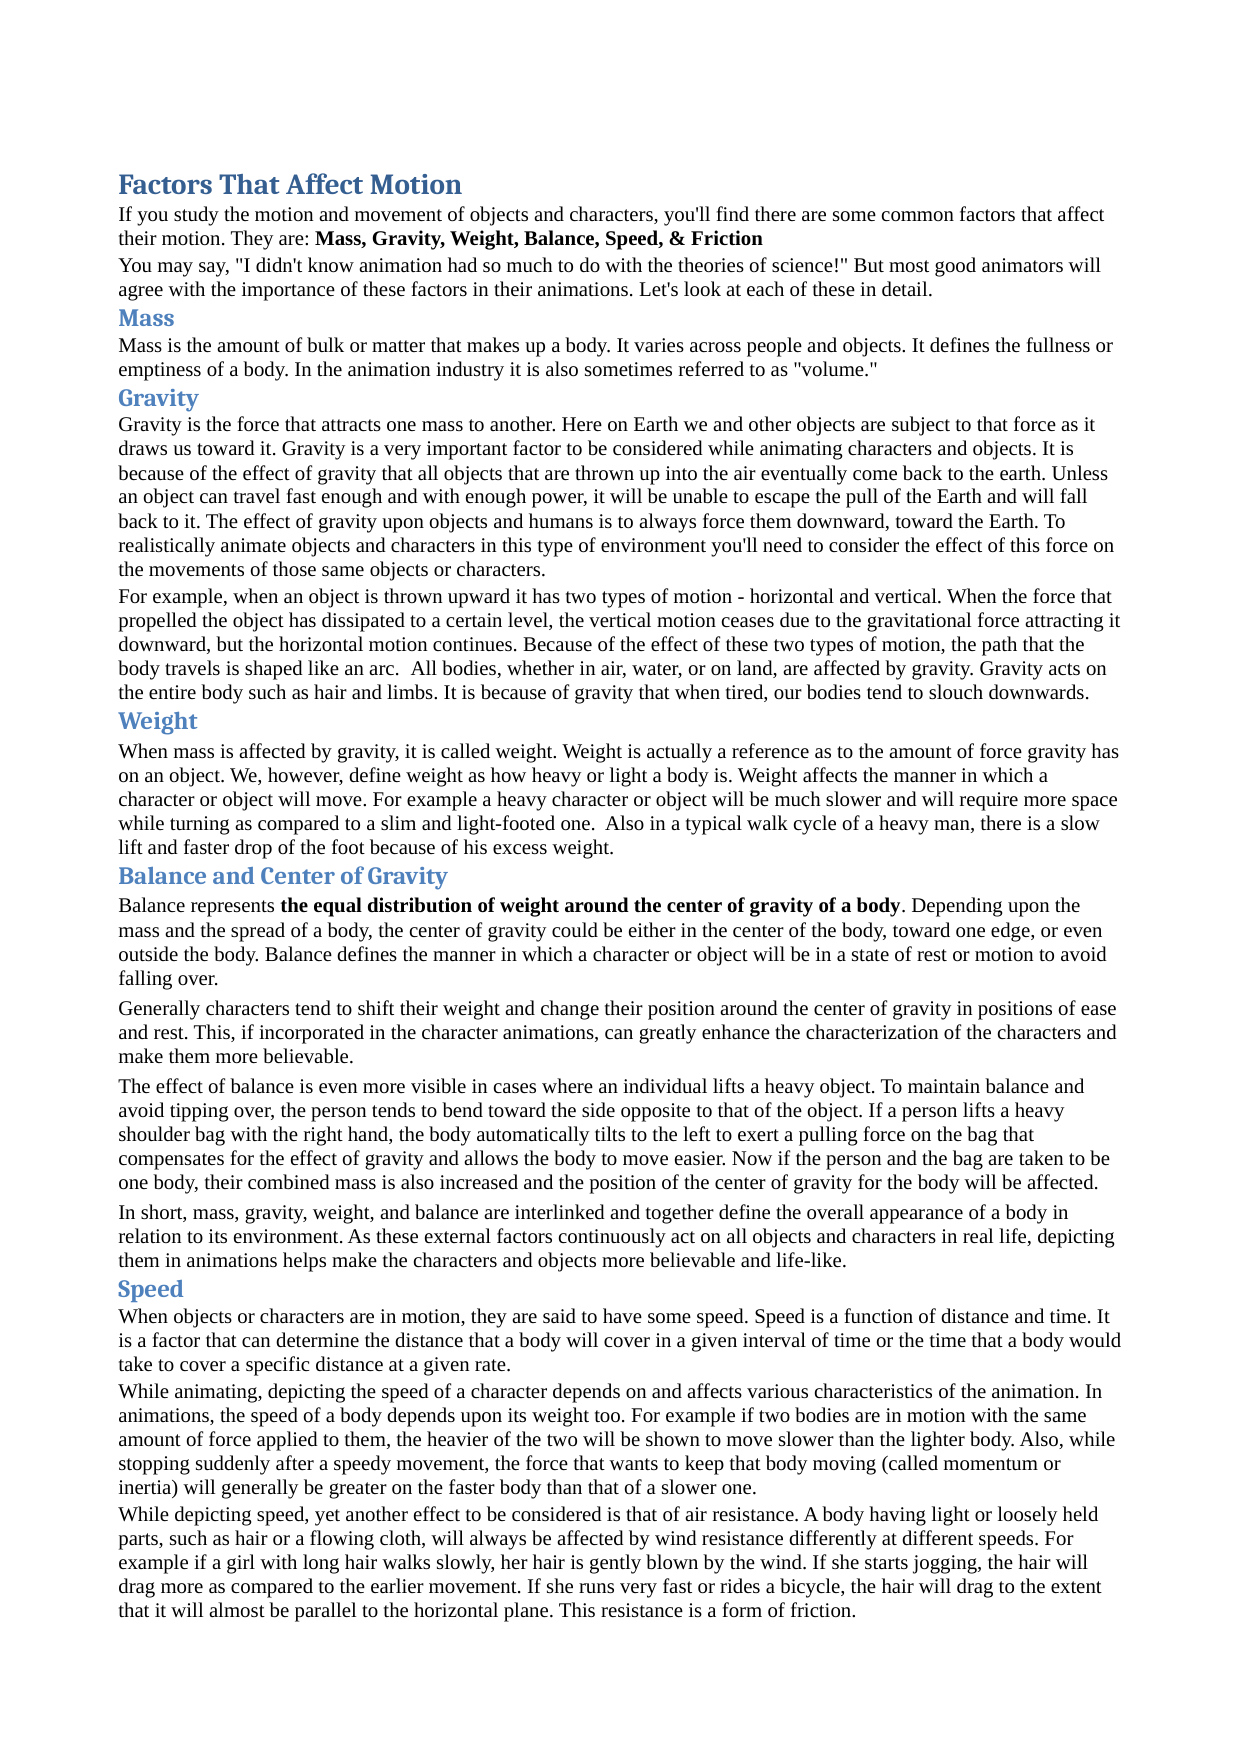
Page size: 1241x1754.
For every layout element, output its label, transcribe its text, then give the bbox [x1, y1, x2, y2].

text You may say, "I didn't know animation had so much to do with the theories of science!" But most good animators will agree with the importance of these factors in their animations. Let's look at each of these in detail. [118, 253, 1122, 301]
text For example, when an object is thrown upward it has two types of motion - horizontal and vertical. When the force that propelled the object has dissipated to a certain level, the vertical motion ceases due to the gravitational force attracting it downward, but the horizontal motion continues. Because of the effect of these two types of motion, the path that the body travels is shaped like an arc. All bodies, whether in air, water, or on land, are affected by gravity. Gravity acts on the entire body such as hair and limbs. It is because of gravity that when tired, our bodies tend to slouch downwards. [118, 584, 1122, 704]
text Generally characters tend to shift their weight and change their position around the center of gravity in positions of ease and rest. This, if incorporated in the character animations, can greatly enhance the characterization of the characters and make them more believable. [118, 996, 1122, 1068]
subtitle Factors That Affect Motion [118, 168, 1122, 202]
text Mass is the amount of bulk or matter that makes up a body. It varies across people and objects. It defines the fullness or emptiness of a body. In the animation industry it is also sometimes referred to as "volume." [118, 332, 1122, 381]
text If you study the motion and movement of objects and characters, you'll find there are some common factors that affect their motion. They are: Mass, Gravity, Weight, Balance, Speed, & Friction [118, 202, 1122, 250]
subtitle Balance and Center of Gravity [118, 862, 1122, 891]
text While depicting speed, yet another effect to be considered is that of air resistance. A body having light or loosely held parts, such as hair or a flowing cloth, will always be affected by wind resistance differently at different speeds. For example if a girl with long hair walks slowly, her hair is gently blown by the wind. If she starts jogging, the hair will drag more as compared to the earlier movement. If she runs very fast or rides a bicycle, the hair will drag to the extent that it will almost be parallel to the horizontal plane. This resistance is a form of friction. [118, 1502, 1122, 1622]
text While animating, depicting the speed of a character depends on and affects various characteristics of the animation. In animations, the speed of a body depends upon its weight too. For example if two bodies are in motion with the same amount of force applied to them, the heavier of the two will be shown to move slower than the lighter body. Also, while stopping suddenly after a speedy movement, the force that wants to keep that body moving (called momentum or inertia) will generally be greater on the faster body than that of a slower one. [118, 1379, 1122, 1499]
subtitle Weight [118, 707, 1122, 736]
text Gravity is the force that attracts one mass to another. Here on Earth we and other objects are subject to that force as it draws us toward it. Gravity is a very important factor to be considered while animating characters and objects. It is because of the effect of gravity that all objects that are thrown up into the air eventually come back to the earth. Unless an object can travel fast enough and with enough power, it will be unable to escape the pull of the Earth and will fall back to it. The effect of gravity upon objects and humans is to always force them downward, toward the Earth. To realistically animate objects and characters in this type of environment you'll need to consider the effect of this force on the movements of those same objects or characters. [118, 412, 1122, 581]
subtitle Mass [118, 304, 1122, 332]
text In short, mass, gravity, weight, and balance are interlinked and together define the overall appearance of a body in relation to its environment. As these external factors continuously act on all objects and characters in real life, depicting them in animations helps make the characters and objects more believable and life-like. [118, 1200, 1122, 1272]
subtitle Gravity [118, 383, 1122, 412]
subtitle Speed [118, 1275, 1122, 1303]
text The effect of balance is even more visible in cases where an individual lifts a heavy object. To maintain balance and avoid tipping over, the person tends to bend toward the side opposite to that of the object. If a person lifts a heavy shoulder bag with the right hand, the body automatically tilts to the left to exert a pulling force on the bag that compensates for the effect of gravity and allows the body to move easier. Now if the person and the bag are taken to be one body, their combined mass is also increased and the position of the center of gravity for the body will be affected. [118, 1073, 1122, 1194]
text When mass is affected by gravity, it is called weight. Weight is actually a reference as to the amount of force gravity has on an object. We, however, define weight as how heavy or light a body is. Weight affects the manner in which a character or object will move. For example a heavy character or object will be much slower and will require more space while turning as compared to a slim and light-footed one. Also in a typical walk cycle of a heavy man, there is a slow lift and faster drop of the foot because of his excess weight. [118, 738, 1122, 859]
text When objects or characters are in motion, they are said to have some speed. Speed is a function of distance and time. It is a factor that can determine the distance that a body will cover in a given interval of time or the time that a body would take to cover a specific distance at a given rate. [118, 1303, 1122, 1376]
text Balance represents the equal distribution of weight around the center of gravity of a body. Depending upon the mass and the spread of a body, the center of gravity could be either in the center of the body, toward one edge, or even outside the body. Balance defines the manner in which a character or object will be in a state of rest or motion to avoid falling over. [118, 893, 1122, 990]
